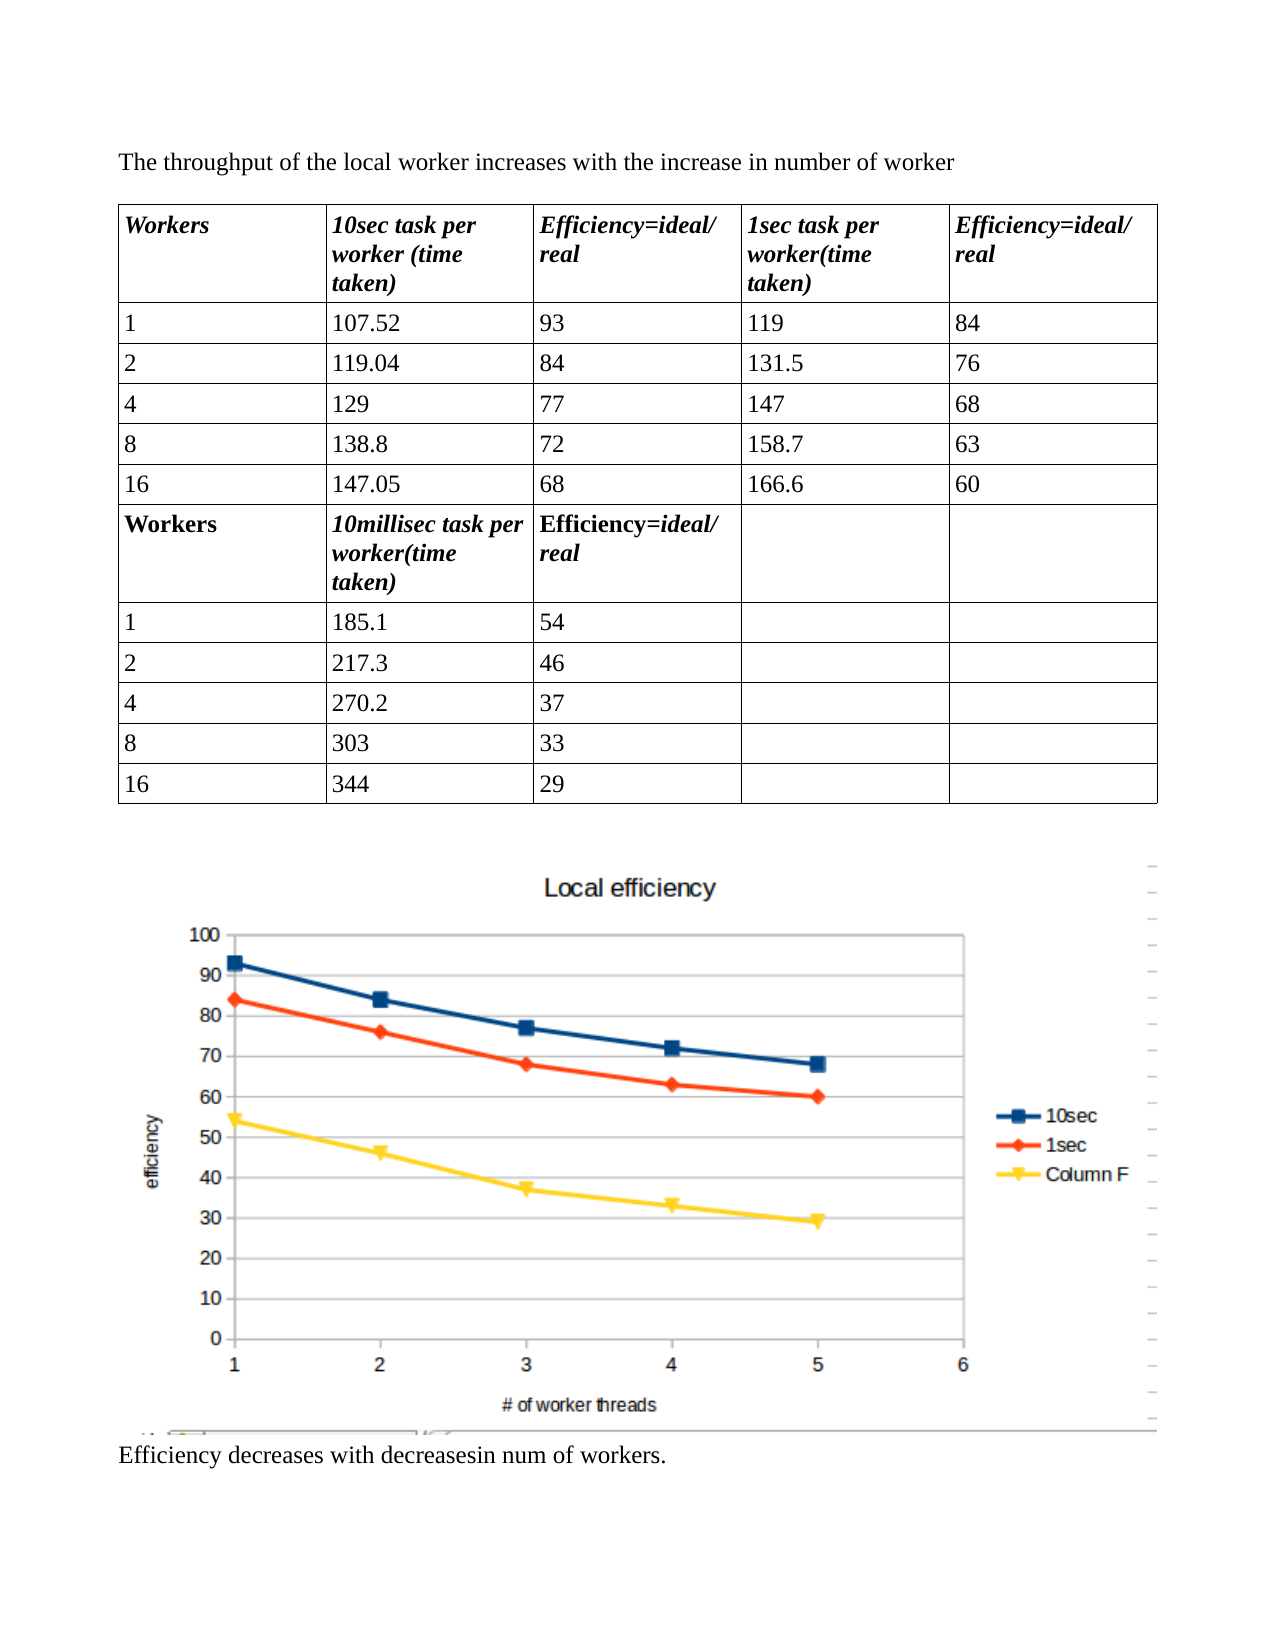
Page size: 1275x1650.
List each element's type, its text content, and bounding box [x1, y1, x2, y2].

table_cell 129 [327, 384, 533, 423]
table_cell 84 [950, 303, 1157, 342]
table_cell Efficiency=ideal/real [534, 505, 741, 602]
table_cell 16 [119, 764, 326, 803]
table_cell 68 [950, 384, 1157, 423]
table_header Efficiency=ideal/real [950, 205, 1157, 302]
table_header Workers [119, 205, 326, 302]
table_cell 270.2 [327, 683, 533, 722]
picture [118, 852, 1157, 1435]
table_cell 1 [119, 303, 326, 342]
table_cell 185.1 [327, 603, 533, 642]
table_cell 344 [327, 764, 533, 803]
table_cell 16 [119, 465, 326, 504]
table_cell 63 [950, 424, 1157, 463]
table_cell [950, 724, 1157, 763]
table_cell 54 [534, 603, 741, 642]
table_cell [742, 603, 949, 642]
table_cell Workers [119, 505, 326, 602]
table_cell 8 [119, 424, 326, 463]
table_cell 60 [950, 465, 1157, 504]
table_cell [742, 683, 949, 722]
table_cell 4 [119, 683, 326, 722]
table_cell 131.5 [742, 344, 949, 383]
table_cell [950, 505, 1157, 602]
table_cell 37 [534, 683, 741, 722]
table_cell 33 [534, 724, 741, 763]
table_cell [742, 505, 949, 602]
table_cell 84 [534, 344, 741, 383]
table_cell 303 [327, 724, 533, 763]
table_cell 72 [534, 424, 741, 463]
table_cell 217.3 [327, 643, 533, 682]
table_cell [742, 643, 949, 682]
table_cell 147.05 [327, 465, 533, 504]
table_cell [950, 603, 1157, 642]
table_cell 46 [534, 643, 741, 682]
text Efficiency decreases with decreasesin num of workers. [118, 1435, 1157, 1469]
table_cell 166.6 [742, 465, 949, 504]
table_cell [950, 683, 1157, 722]
table_cell 119 [742, 303, 949, 342]
table_cell 2 [119, 344, 326, 383]
table_cell 107.52 [327, 303, 533, 342]
table_cell 77 [534, 384, 741, 423]
table_cell 119.04 [327, 344, 533, 383]
table_cell 2 [119, 643, 326, 682]
table_cell [950, 764, 1157, 803]
table_cell 76 [950, 344, 1157, 383]
table_cell [742, 724, 949, 763]
table_cell 4 [119, 384, 326, 423]
table_cell 68 [534, 465, 741, 504]
table_cell [950, 643, 1157, 682]
table_cell 93 [534, 303, 741, 342]
table_cell 10millisec task per worker(time taken) [327, 505, 533, 602]
table_header Efficiency=ideal/real [534, 205, 741, 302]
table_cell 158.7 [742, 424, 949, 463]
table_cell [742, 764, 949, 803]
table_cell 138.8 [327, 424, 533, 463]
table_cell 8 [119, 724, 326, 763]
table_cell 29 [534, 764, 741, 803]
table_cell 147 [742, 384, 949, 423]
table_cell 1 [119, 603, 326, 642]
table_header 1sec task per worker(time taken) [742, 205, 949, 302]
table_header 10sec task per worker (time taken) [327, 205, 533, 302]
text The throughput of the local worker increases with the increase in number of worker [118, 147, 1157, 176]
